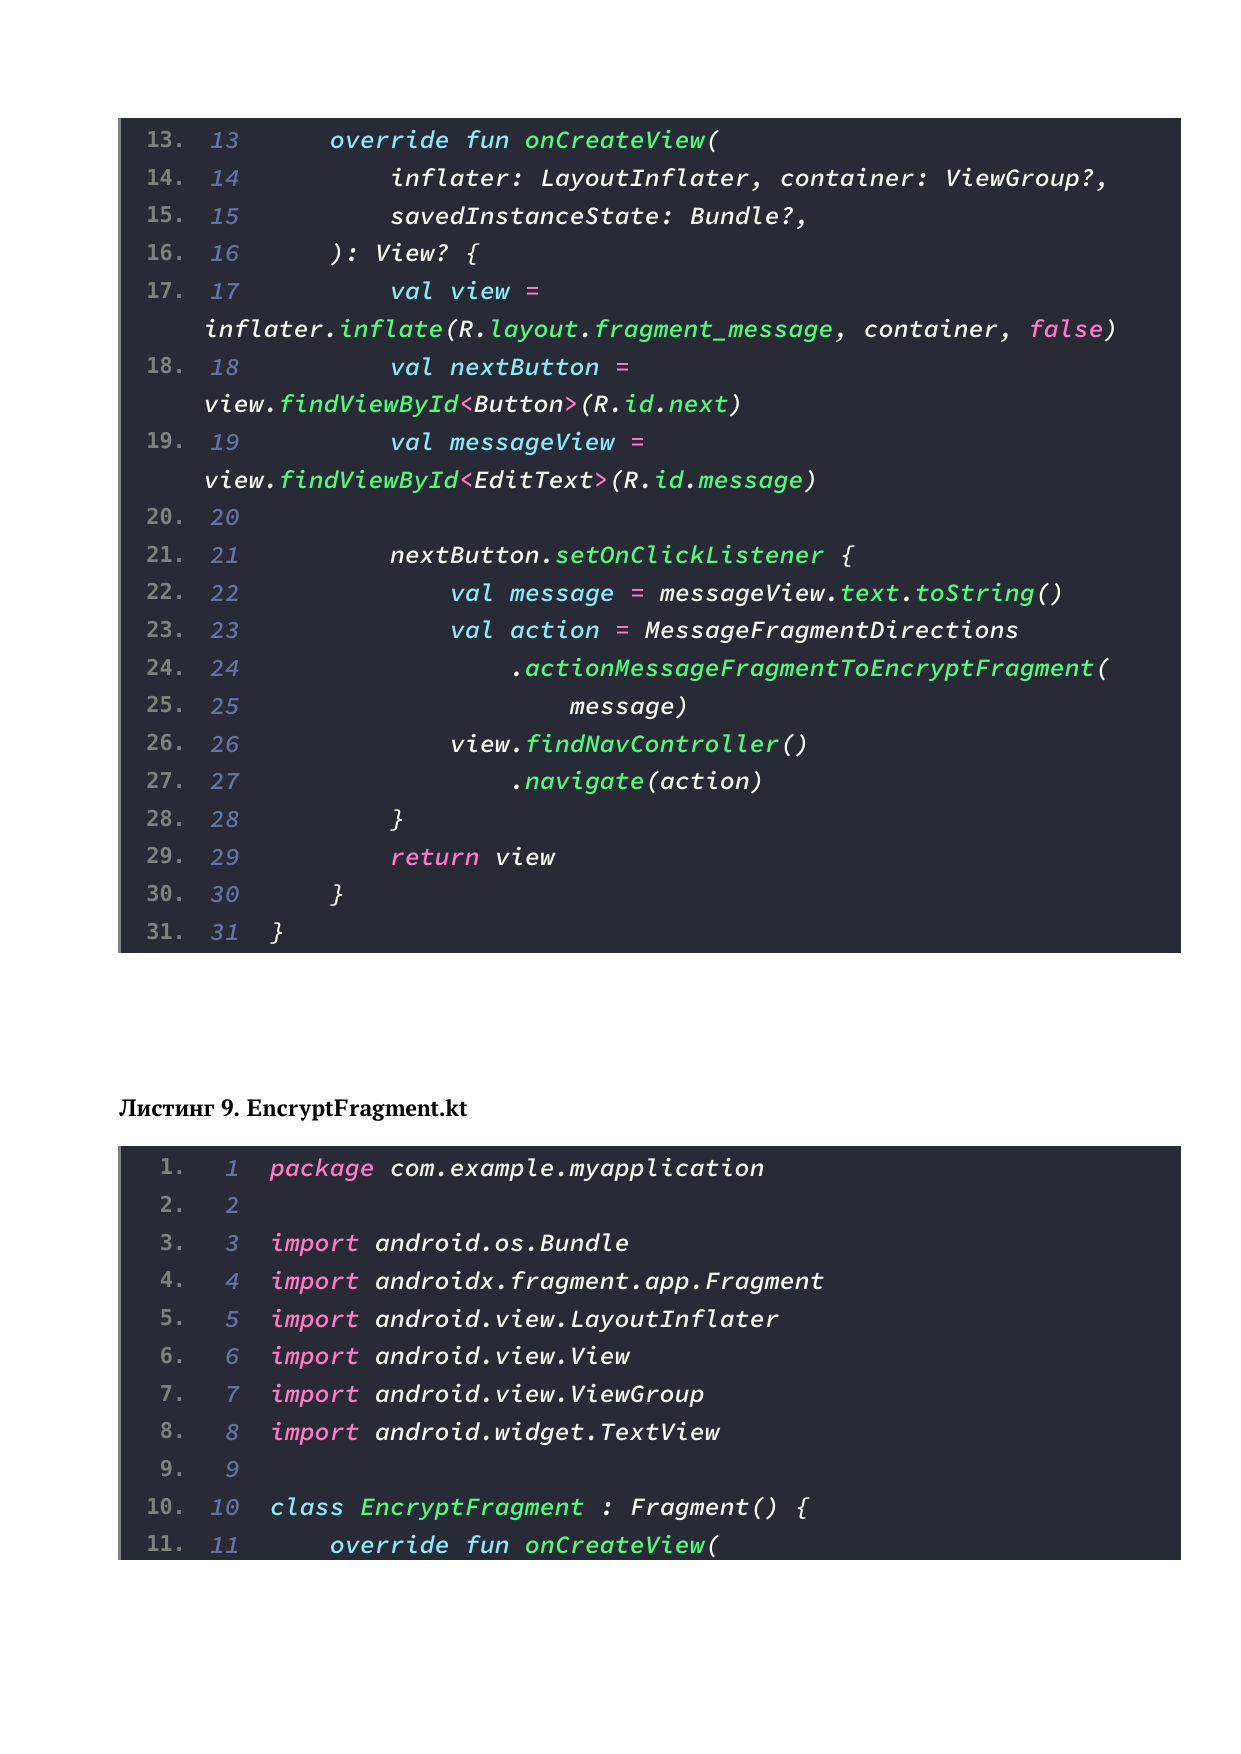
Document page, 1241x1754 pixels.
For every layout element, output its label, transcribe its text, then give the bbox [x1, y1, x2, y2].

list 14 inflater: LayoutInflater, container: ViewGroup?, [121, 156, 1181, 193]
list 21 nextButton.setOnClickListener { [121, 533, 1181, 570]
list 4 import androidx.fragment.app.Fragment [121, 1259, 1181, 1296]
list 28 } [121, 797, 1181, 834]
list 23 val action = MessageFragmentDirections [121, 608, 1181, 646]
list 9 [121, 1447, 1181, 1485]
list 30 } [121, 872, 1181, 910]
list 27 .navigate(action) [121, 759, 1181, 797]
text Листинг 9. EncryptFragment.kt [118, 1093, 1181, 1121]
list 8 import android.widget.TextView [121, 1409, 1181, 1447]
list 24 .actionMessageFragmentToEncryptFragment( [121, 646, 1181, 683]
list 16 ): View? { [121, 231, 1181, 269]
list 25 message) [121, 684, 1181, 721]
list 10 class EncryptFragment : Fragment() { [121, 1485, 1181, 1522]
list 18 val nextButton = view.findViewById<Button>(R.id.next) [121, 344, 1181, 419]
list 13 override fun onCreateView( [121, 118, 1181, 156]
list 31 } [121, 910, 1181, 953]
list 15 savedInstanceState: Bundle?, [121, 193, 1181, 231]
list 3 import android.os.Bundle [121, 1221, 1181, 1258]
list 1 package com.example.myapplication [121, 1146, 1181, 1183]
list 29 return view [121, 834, 1181, 872]
list 5 import android.view.LayoutInflater [121, 1296, 1181, 1334]
list 11 override fun onCreateView( [121, 1523, 1181, 1560]
list 19 val messageView = view.findViewById<EditText>(R.id.message) [121, 420, 1181, 495]
list 17 val view = inflater.inflate(R.layout.fragment_message, container, false) [121, 269, 1181, 344]
list 20 [121, 495, 1181, 533]
list 7 import android.view.ViewGroup [121, 1372, 1181, 1409]
list 2 [121, 1183, 1181, 1221]
list 22 val message = messageView.text.toString() [121, 571, 1181, 608]
list 6 import android.view.View [121, 1334, 1181, 1372]
list 26 view.findNavController() [121, 721, 1181, 759]
